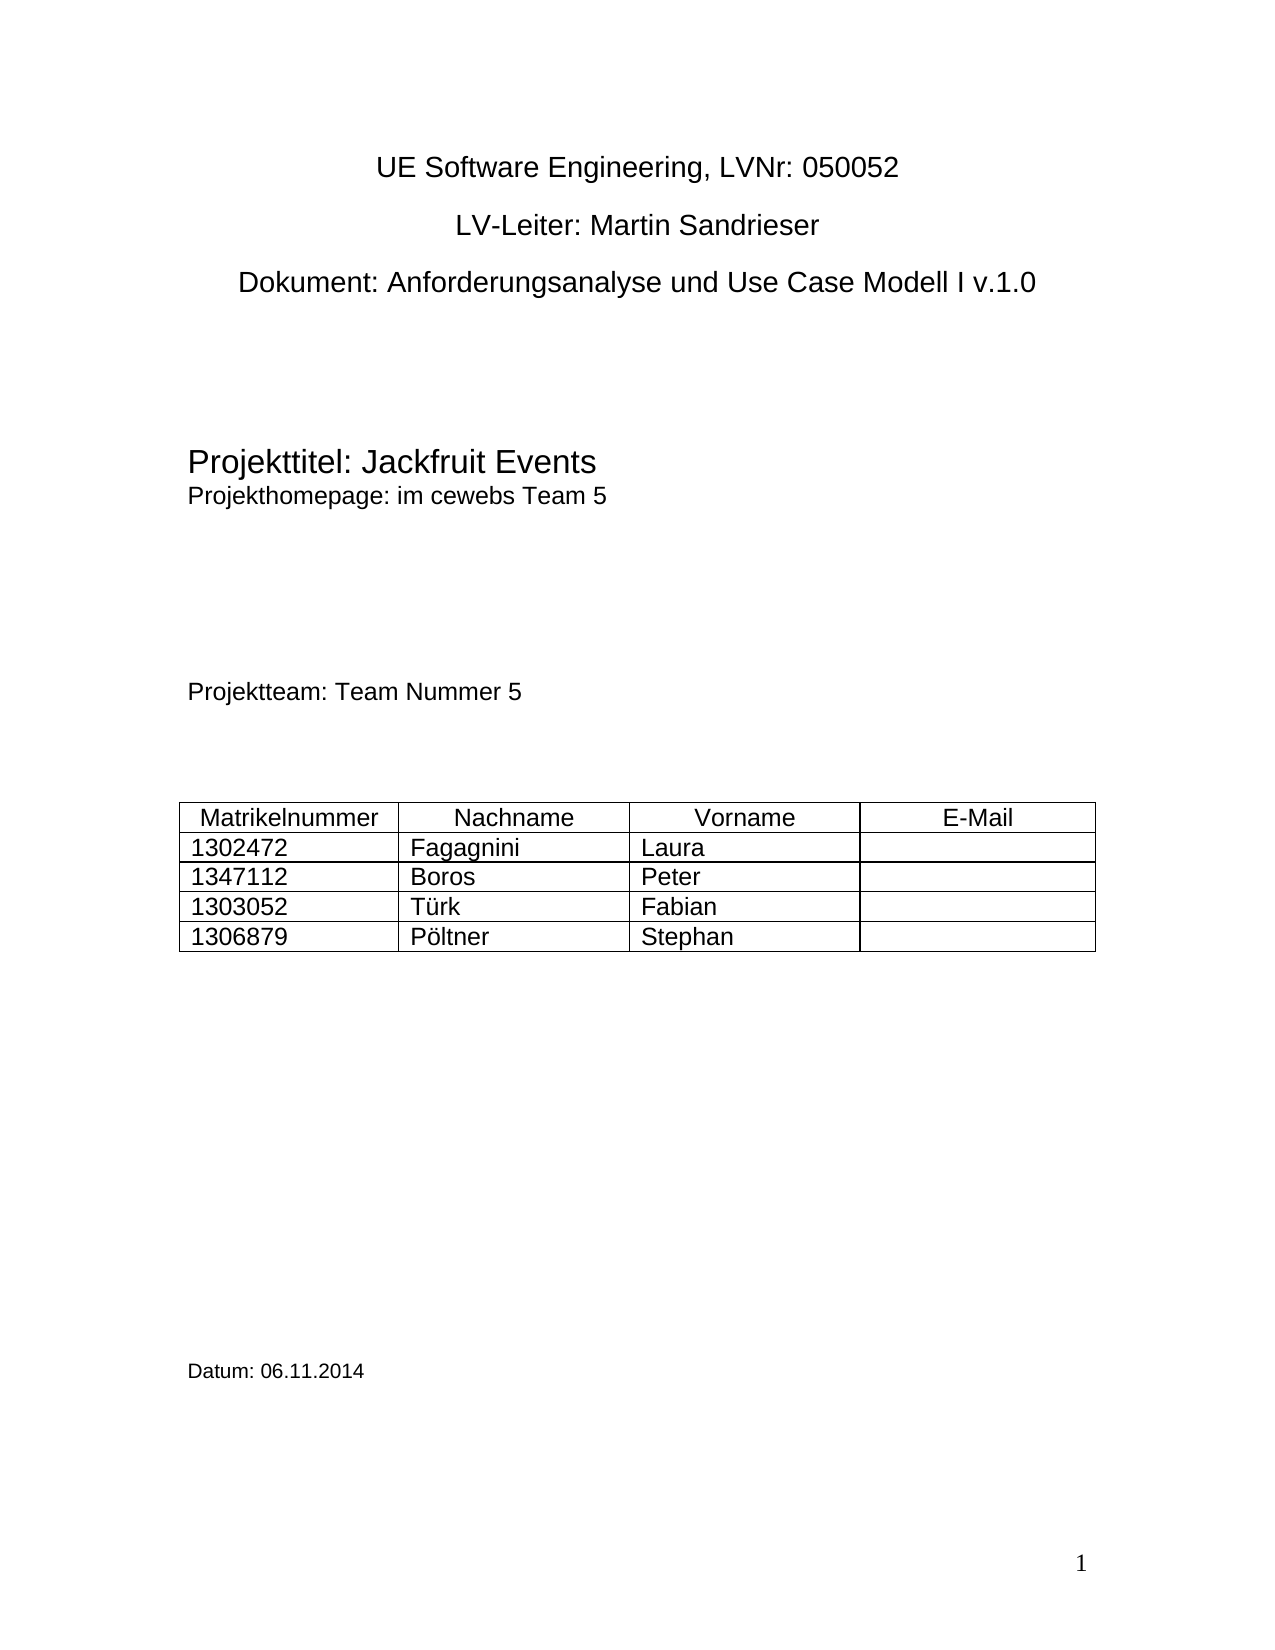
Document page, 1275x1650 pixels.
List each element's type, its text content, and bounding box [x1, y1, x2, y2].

table_cell Laura [630, 833, 859, 861]
table_cell [861, 833, 1095, 861]
table_cell Türk [399, 892, 629, 921]
table_header E-Mail [861, 803, 1095, 832]
text UE Software Engineering, LVNr: 050052 [187, 150, 1087, 183]
table_cell 1303052 [180, 892, 398, 921]
table_cell 1306879 [180, 922, 398, 951]
table_cell Fabian [630, 892, 859, 921]
table_header Matrikelnummer [180, 803, 398, 832]
table_cell Peter [630, 863, 859, 891]
table_cell Stephan [630, 922, 859, 951]
table_cell 1302472 [180, 833, 398, 861]
table_cell 1347112 [180, 863, 398, 891]
table_header Nachname [399, 803, 629, 832]
text Projekthomepage: im cewebs Team 5 [187, 481, 1087, 509]
table_cell [861, 863, 1095, 891]
table_header Vorname [630, 803, 859, 832]
text Datum: 06.11.2014 [187, 1359, 1087, 1383]
table_cell [861, 892, 1095, 921]
table_cell Fagagnini [399, 833, 629, 861]
table_cell [861, 922, 1095, 951]
text Projekttitel: Jackfruit Events [187, 442, 1087, 481]
table_cell Boros [399, 863, 629, 891]
text Projektteam: Team Nummer 5 [187, 677, 1087, 706]
text Dokument: Anforderungsanalyse und Use Case Modell I v.1.0 [187, 265, 1087, 298]
text LV-Leiter: Martin Sandrieser [187, 207, 1087, 241]
table_cell Pöltner [399, 922, 629, 951]
